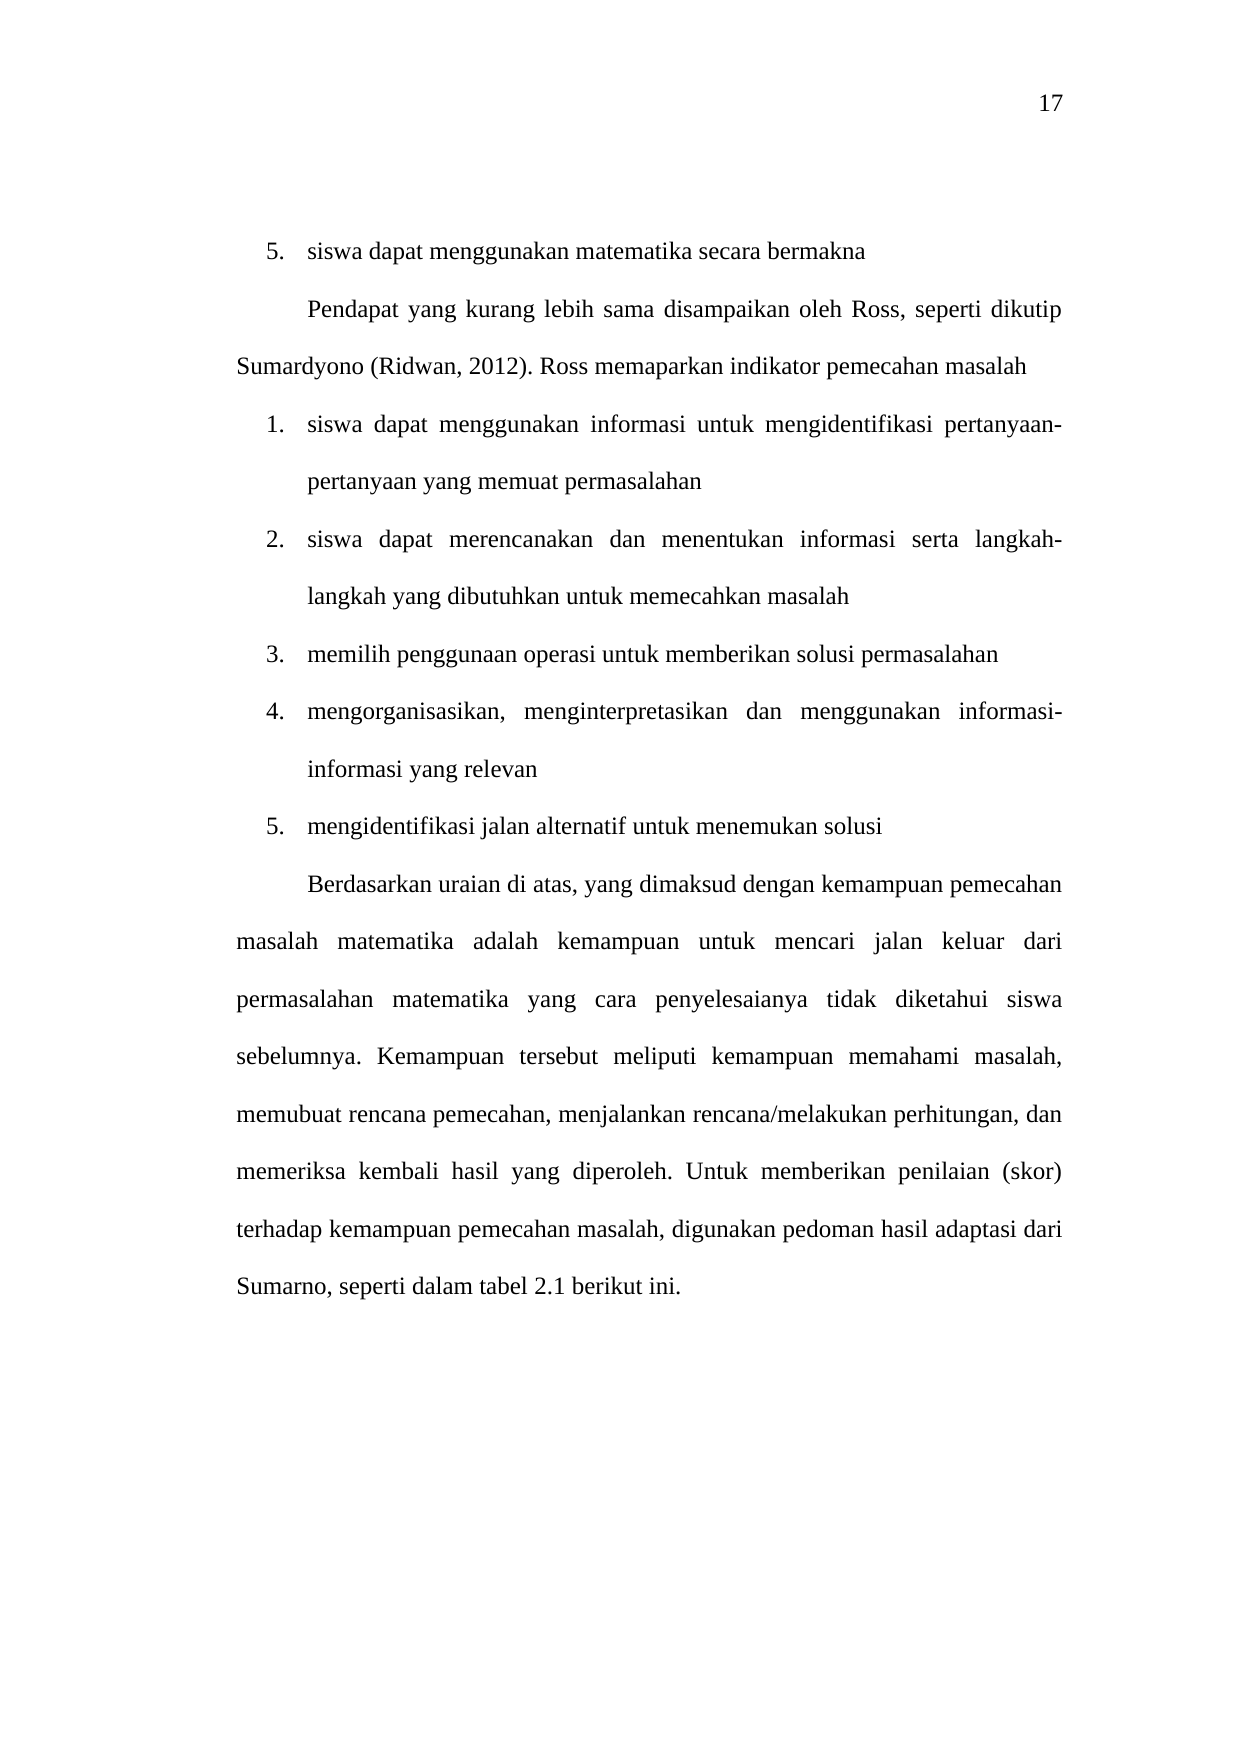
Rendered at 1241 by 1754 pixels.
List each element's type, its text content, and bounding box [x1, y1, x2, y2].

list siswa dapat menggunakan matematika secara bermakna [266, 236, 1063, 265]
list siswa dapat menggunakan informasi untuk mengidentifikasi pertanyaan-pertanyaan yang memuat permasalahan [266, 409, 1063, 495]
list mengidentifikasi jalan alternatif untuk menemukan solusi [266, 811, 1063, 840]
list siswa dapat merencanakan dan menentukan informasi serta langkah-langkah yang dibutuhkan untuk memecahkan masalah [266, 524, 1063, 610]
text Pendapat yang kurang lebih sama disampaikan oleh Ross, seperti dikutip Sumardyono (Ridwan, 2012). Ross memaparkan indikator pemecahan masalah [236, 294, 1063, 380]
text Berdasarkan uraian di atas, yang dimaksud dengan kemampuan pemecahan masalah matematika adalah kemampuan untuk mencari jalan keluar dari permasalahan matematika yang cara penyelesaianya tidak diketahui siswa sebelumnya. Kemampuan tersebut meliputi kemampuan memahami masalah, memubuat rencana pemecahan, menjalankan rencana/melakukan perhitungan, dan memeriksa kembali hasil yang diperoleh. Untuk memberikan penilaian (skor) terhadap kemampuan pemecahan masalah, digunakan pedoman hasil adaptasi dari Sumarno, seperti dalam tabel 2.1 berikut ini. [236, 869, 1063, 1300]
list memilih penggunaan operasi untuk memberikan solusi permasalahan [266, 639, 1063, 667]
list mengorganisasikan, menginterpretasikan dan menggunakan informasi-informasi yang relevan [266, 696, 1063, 782]
